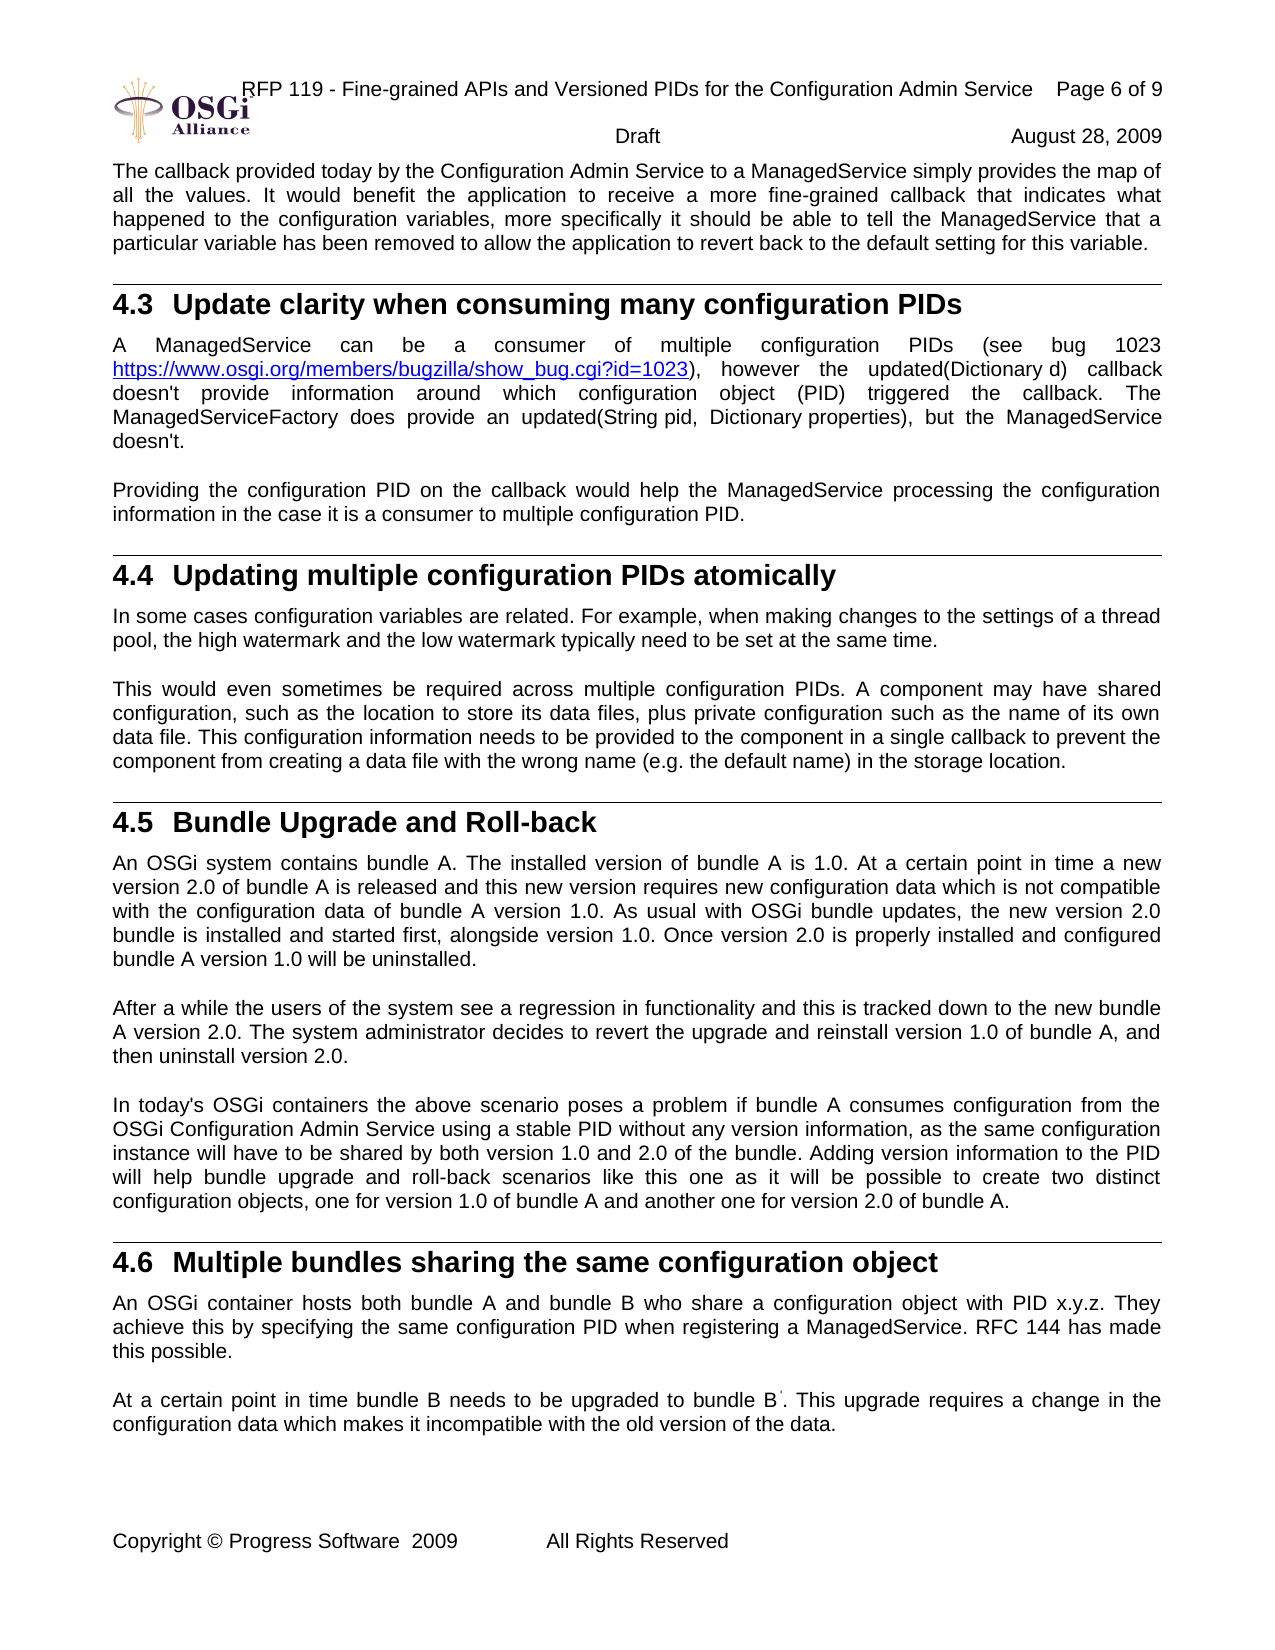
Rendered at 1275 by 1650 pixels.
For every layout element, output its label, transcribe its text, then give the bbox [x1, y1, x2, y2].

text The callback provided today by the Configuration Admin Service to a ManagedService simply provides the map of all the values. It would benefit the application to receive a more fine-grained callback that indicates what happened to the configuration variables, more specifically it should be able to tell the ManagedService that a particular variable has been removed to allow the application to revert back to the default setting for this variable. [112, 159, 1162, 255]
text In today's OSGi containers the above scenario poses a problem if bundle A consumes configuration from the OSGi Configuration Admin Service using a stable PID without any version information, as the same configuration instance will have to be shared by both version 1.0 and 2.0 of the bundle. Adding version information to the PID will help bundle upgrade and roll-back scenarios like this one as it will be possible to create two distinct configuration objects, one for version 1.0 of bundle A and another one for version 2.0 of bundle A. [112, 1093, 1162, 1213]
subtitle Update clarity when consuming many configuration PIDs [112, 285, 1162, 321]
picture [245, 83, 253, 89]
picture [114, 78, 254, 143]
text In some cases configuration variables are related. For example, when making changes to the settings of a thread pool, the high watermark and the low watermark typically need to be set at the same time. [112, 604, 1162, 652]
subtitle Updating multiple configuration PIDs atomically [112, 556, 1162, 592]
text A ManagedService can be a consumer of multiple configuration PIDs (see bug 1023 https://www.osgi.org/members/bugzilla/show_bug.cgi?id=1023), however the updated(Dictionary d) callback doesn't provide information around which configuration object (PID) triggered the callback. The ManagedServiceFactory does provide an updated(String pid, Dictionary properties), but the ManagedService doesn't. [112, 333, 1162, 453]
subtitle Bundle Upgrade and Roll-back [112, 803, 1162, 839]
text An OSGi system contains bundle A. The installed version of bundle A is 1.0. At a certain point in time a new version 2.0 of bundle A is released and this new version requires new configuration data which is not compatible with the configuration data of bundle A version 1.0. As usual with OSGi bundle updates, the new version 2.0 bundle is installed and started first, alongside version 1.0. Once version 2.0 is properly installed and configured bundle A version 1.0 will be uninstalled. [112, 851, 1162, 971]
subtitle Multiple bundles sharing the same configuration object [112, 1243, 1162, 1278]
text An OSGi container hosts both bundle A and bundle B who share a configuration object with PID x.y.z. They achieve this by specifying the same configuration PID when registering a ManagedService. RFC 144 has made this possible. [112, 1291, 1162, 1363]
text This would even sometimes be required across multiple configuration PIDs. A component may have shared configuration, such as the location to store its data files, plus private configuration such as the name of its own data file. This configuration information needs to be provided to the component in a single callback to prevent the component from creating a data file with the wrong name (e.g. the default name) in the storage location. [112, 677, 1162, 773]
text At a certain point in time bundle B needs to be upgraded to bundle B'. This upgrade requires a change in the configuration data which makes it incompatible with the old version of the data. [112, 1388, 1162, 1436]
text After a while the users of the system see a regression in functionality and this is tracked down to the new bundle A version 2.0. The system administrator decides to revert the upgrade and reinstall version 1.0 of bundle A, and then uninstall version 2.0. [112, 996, 1162, 1068]
text Providing the configuration PID on the callback would help the ManagedService processing the configuration information in the case it is a consumer to multiple configuration PID. [112, 478, 1162, 526]
